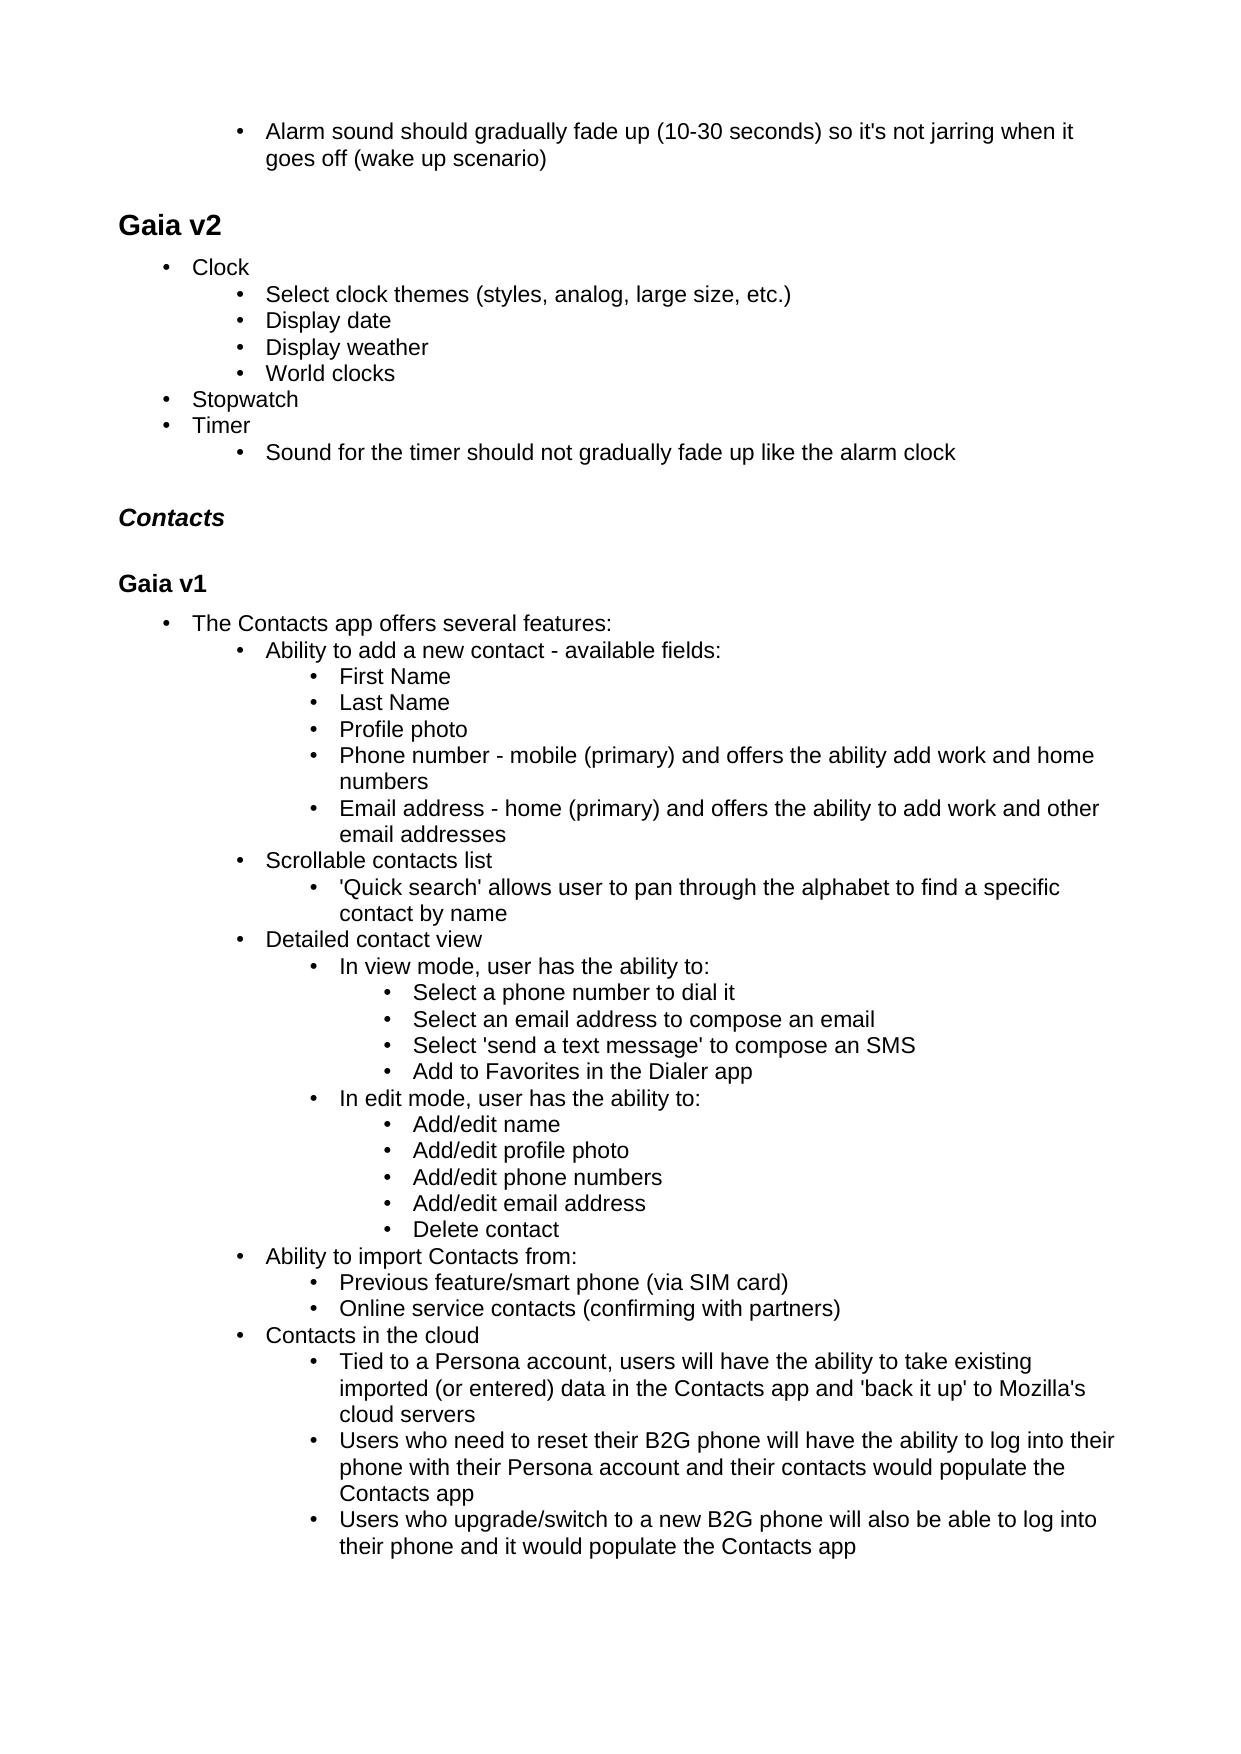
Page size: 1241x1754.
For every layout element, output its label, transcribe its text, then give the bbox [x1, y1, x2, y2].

subtitle Gaia v1 [118, 569, 1122, 598]
list Tied to a Persona account, users will have the ability to take existing imported (or entered) data in the Contacts app and 'back it up' to Mozilla's cloud servers [309, 1348, 1122, 1427]
list Delete contact [383, 1216, 1122, 1243]
list Clock [162, 254, 1122, 281]
list In edit mode, user has the ability to: [309, 1084, 1122, 1111]
list Select a phone number to dial it [383, 979, 1122, 1006]
list Email address - home (primary) and offers the ability to add work and other email addresses [309, 795, 1122, 847]
list First Name [309, 663, 1122, 689]
list Add/edit phone numbers [383, 1164, 1122, 1190]
list Select clock themes (styles, analog, large size, etc.) [236, 281, 1122, 307]
list Ability to import Contacts from: [236, 1243, 1122, 1269]
list 'Quick search' allows user to pan through the alphabet to find a specific contact by name [309, 874, 1122, 926]
list Detailed contact view [236, 926, 1122, 953]
list Add to Favorites in the Dialer app [383, 1058, 1122, 1084]
list Add/edit profile photo [383, 1137, 1122, 1164]
list Previous feature/smart phone (via SIM card) [309, 1269, 1122, 1295]
list Ability to add a new contact - available fields: [236, 637, 1122, 663]
list Display date [236, 307, 1122, 333]
subtitle Gaia v2 [118, 208, 1122, 242]
list Last Name [309, 689, 1122, 716]
list Scrollable contacts list [236, 847, 1122, 874]
list Online service contacts (confirming with partners) [309, 1295, 1122, 1322]
list In view mode, user has the ability to: [309, 953, 1122, 979]
list Users who upgrade/switch to a new B2G phone will also be able to log into their phone and it would populate the Contacts app [309, 1506, 1122, 1559]
list Sound for the timer should not gradually fade up like the alarm clock [236, 439, 1122, 465]
list Stopwatch [162, 386, 1122, 412]
list Contacts in the cloud [236, 1322, 1122, 1348]
list Users who need to reset their B2G phone will have the ability to log into their phone with their Persona account and their contacts would populate the Contacts app [309, 1427, 1122, 1506]
list Timer [162, 412, 1122, 439]
subtitle Contacts [118, 503, 1122, 531]
list Alarm sound should gradually fade up (10-30 seconds) so it's not jarring when it goes off (wake up scenario) [236, 118, 1122, 171]
list Display weather [236, 333, 1122, 360]
list World clocks [236, 360, 1122, 386]
list Profile photo [309, 716, 1122, 742]
list Add/edit name [383, 1111, 1122, 1137]
list Add/edit email address [383, 1190, 1122, 1216]
list Select an email address to compose an email [383, 1006, 1122, 1032]
list Select 'send a text message' to compose an SMS [383, 1032, 1122, 1058]
list The Contacts app offers several features: [162, 610, 1122, 637]
list Phone number - mobile (primary) and offers the ability add work and home numbers [309, 742, 1122, 795]
